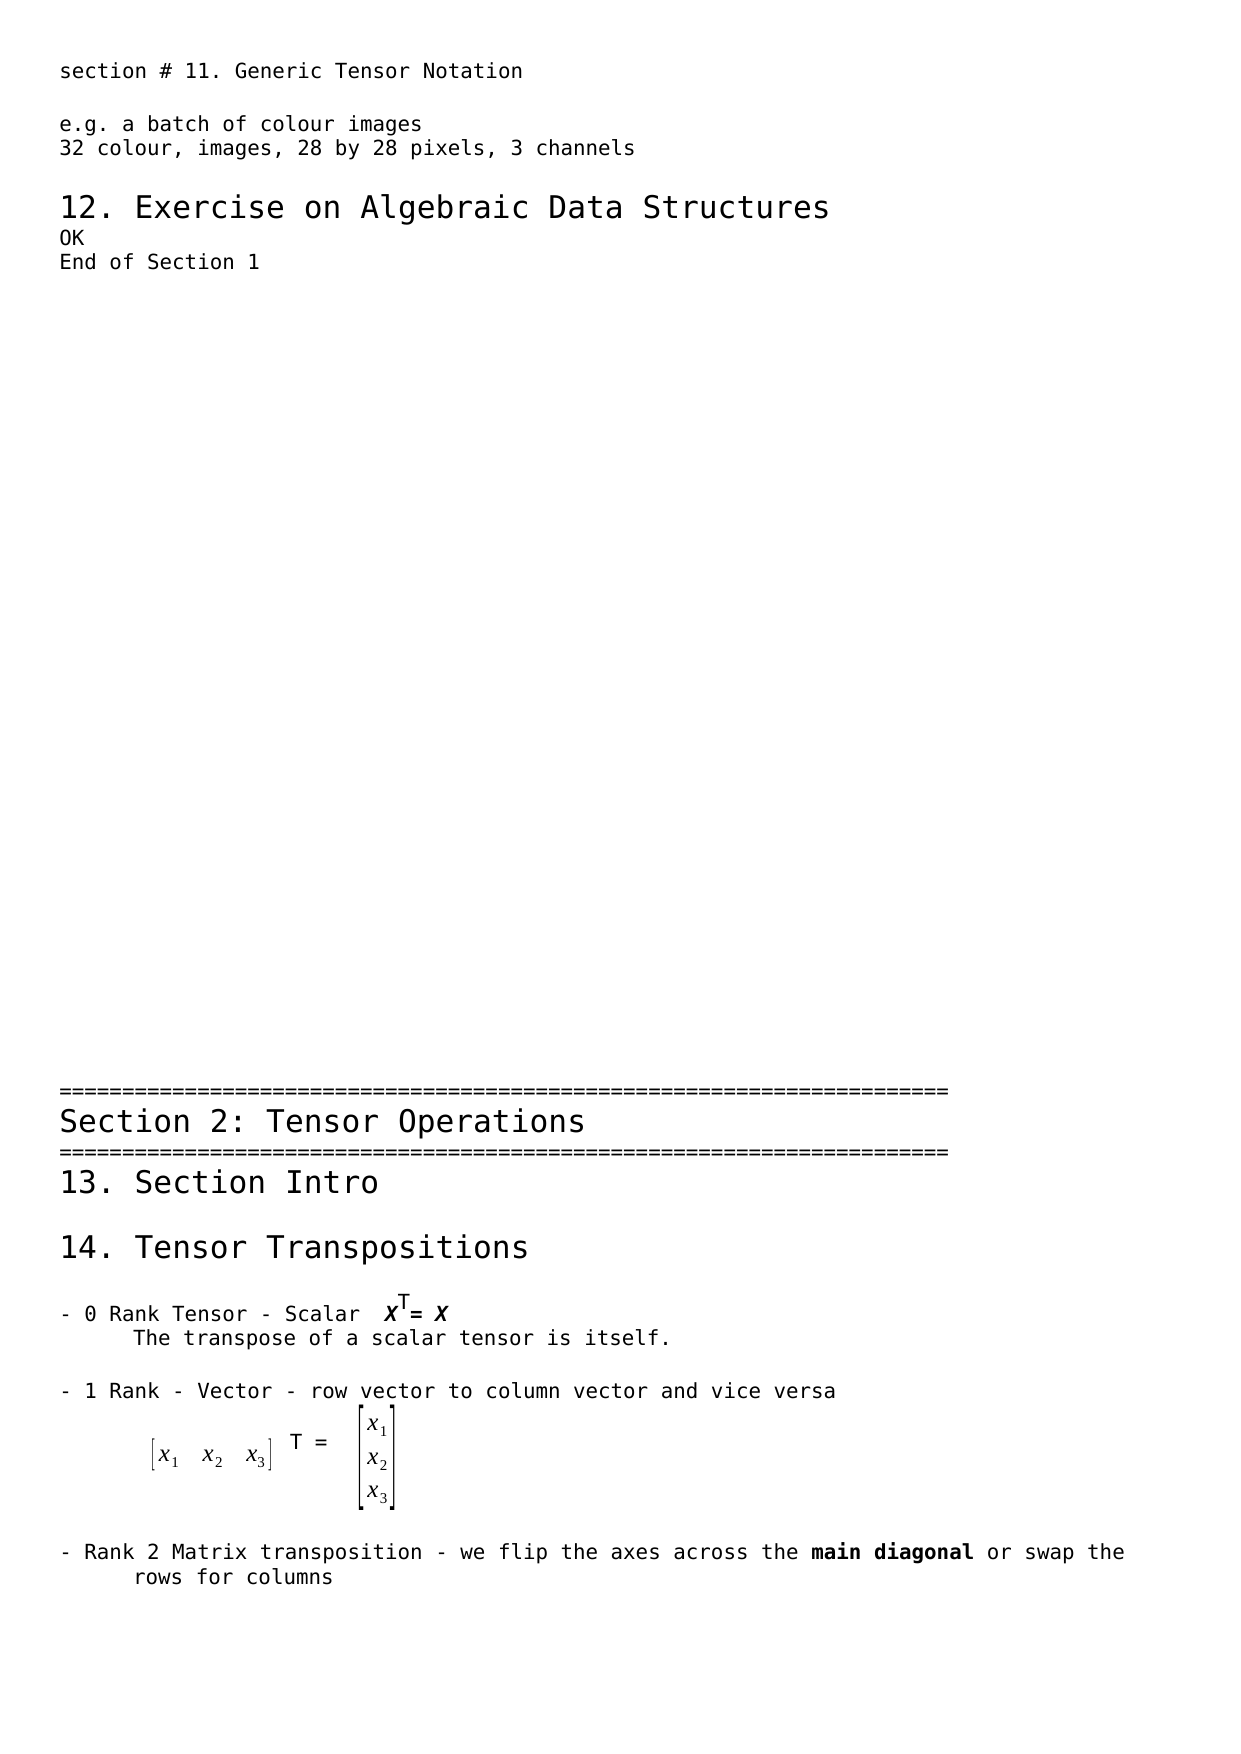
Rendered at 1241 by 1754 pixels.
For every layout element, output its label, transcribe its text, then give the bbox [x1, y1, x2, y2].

text OK [59, 226, 1181, 250]
text 14. Tensor Transpositions [59, 1229, 1181, 1266]
text e.g. a batch of colour images [59, 112, 1181, 136]
text 32 colour, images, 28 by 28 pixels, 3 channels [59, 136, 1181, 161]
text - 0 Rank Tensor - Scalar XT= X [59, 1290, 1181, 1326]
text Section 2: Tensor Operations [59, 1103, 1181, 1140]
text ======================================================================= [59, 1140, 1181, 1164]
text T = [59, 1403, 1181, 1512]
text 13. Section Intro [59, 1164, 1181, 1201]
text End of Section 1 [59, 250, 1181, 274]
text - 1 Rank - Vector - row vector to column vector and vice versa [59, 1379, 1181, 1403]
text - Rank 2 Matrix transposition - we flip the axes across the main diagonal or swap the rows for columns [59, 1540, 1181, 1589]
text section # 11. Generic Tensor Notation [59, 59, 1181, 83]
text 12. Exercise on Algebraic Data Structures [59, 189, 1181, 226]
text The transpose of a scalar tensor is itself. [59, 1326, 1181, 1351]
text ======================================================================= [59, 1079, 1181, 1103]
